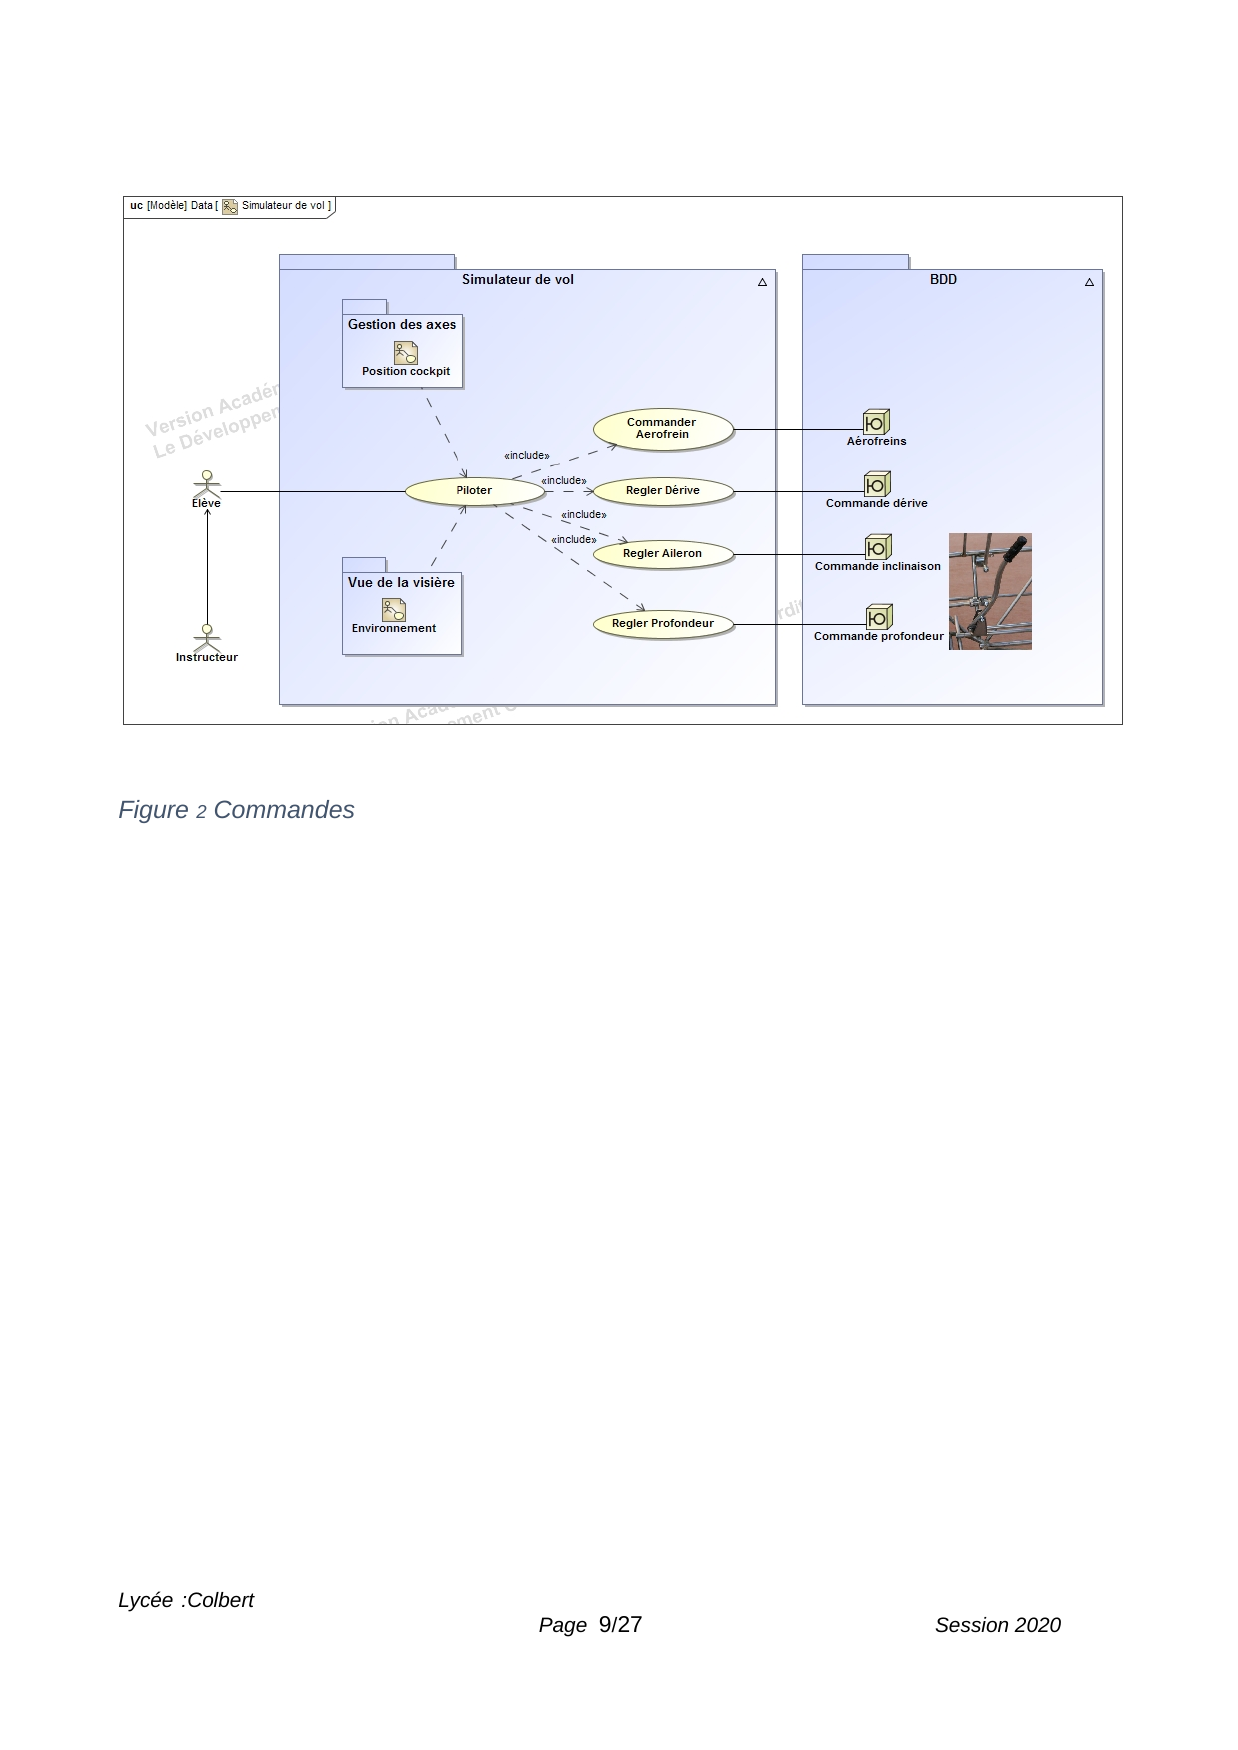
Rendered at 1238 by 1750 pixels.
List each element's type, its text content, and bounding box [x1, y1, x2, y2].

text Figure 2 Commandes [118, 796, 1119, 824]
